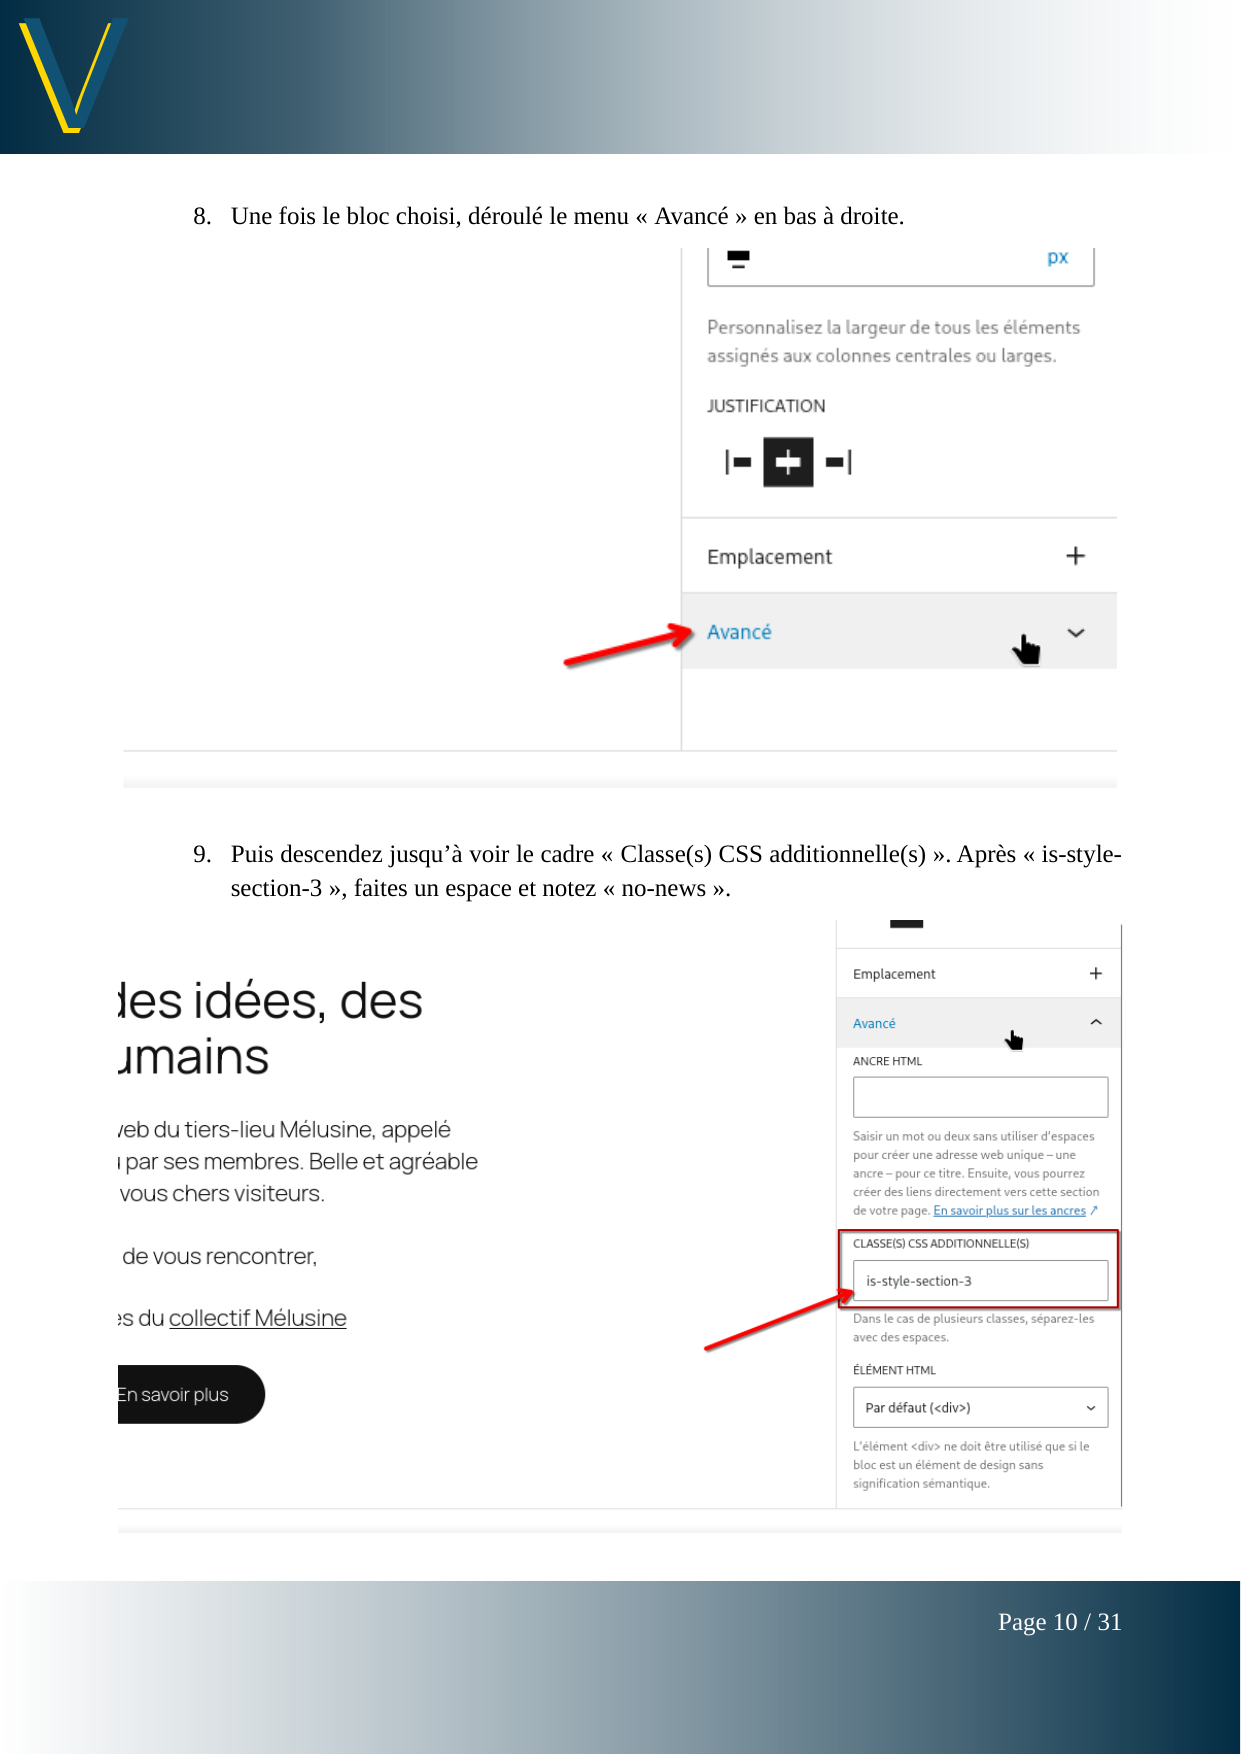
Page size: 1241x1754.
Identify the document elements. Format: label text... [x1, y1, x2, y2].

picture [118, 920, 1123, 1533]
list Puis descendez jusqu’à voir le cadre « Classe(s) CSS additionnelle(s) ». Après « is-style-section-3 », faites un espace et notez « no-news ». [193, 839, 1122, 901]
list Une fois le bloc choisi, déroulé le menu « Avancé » en bas à droite. [193, 201, 1122, 230]
picture [123, 248, 1117, 788]
